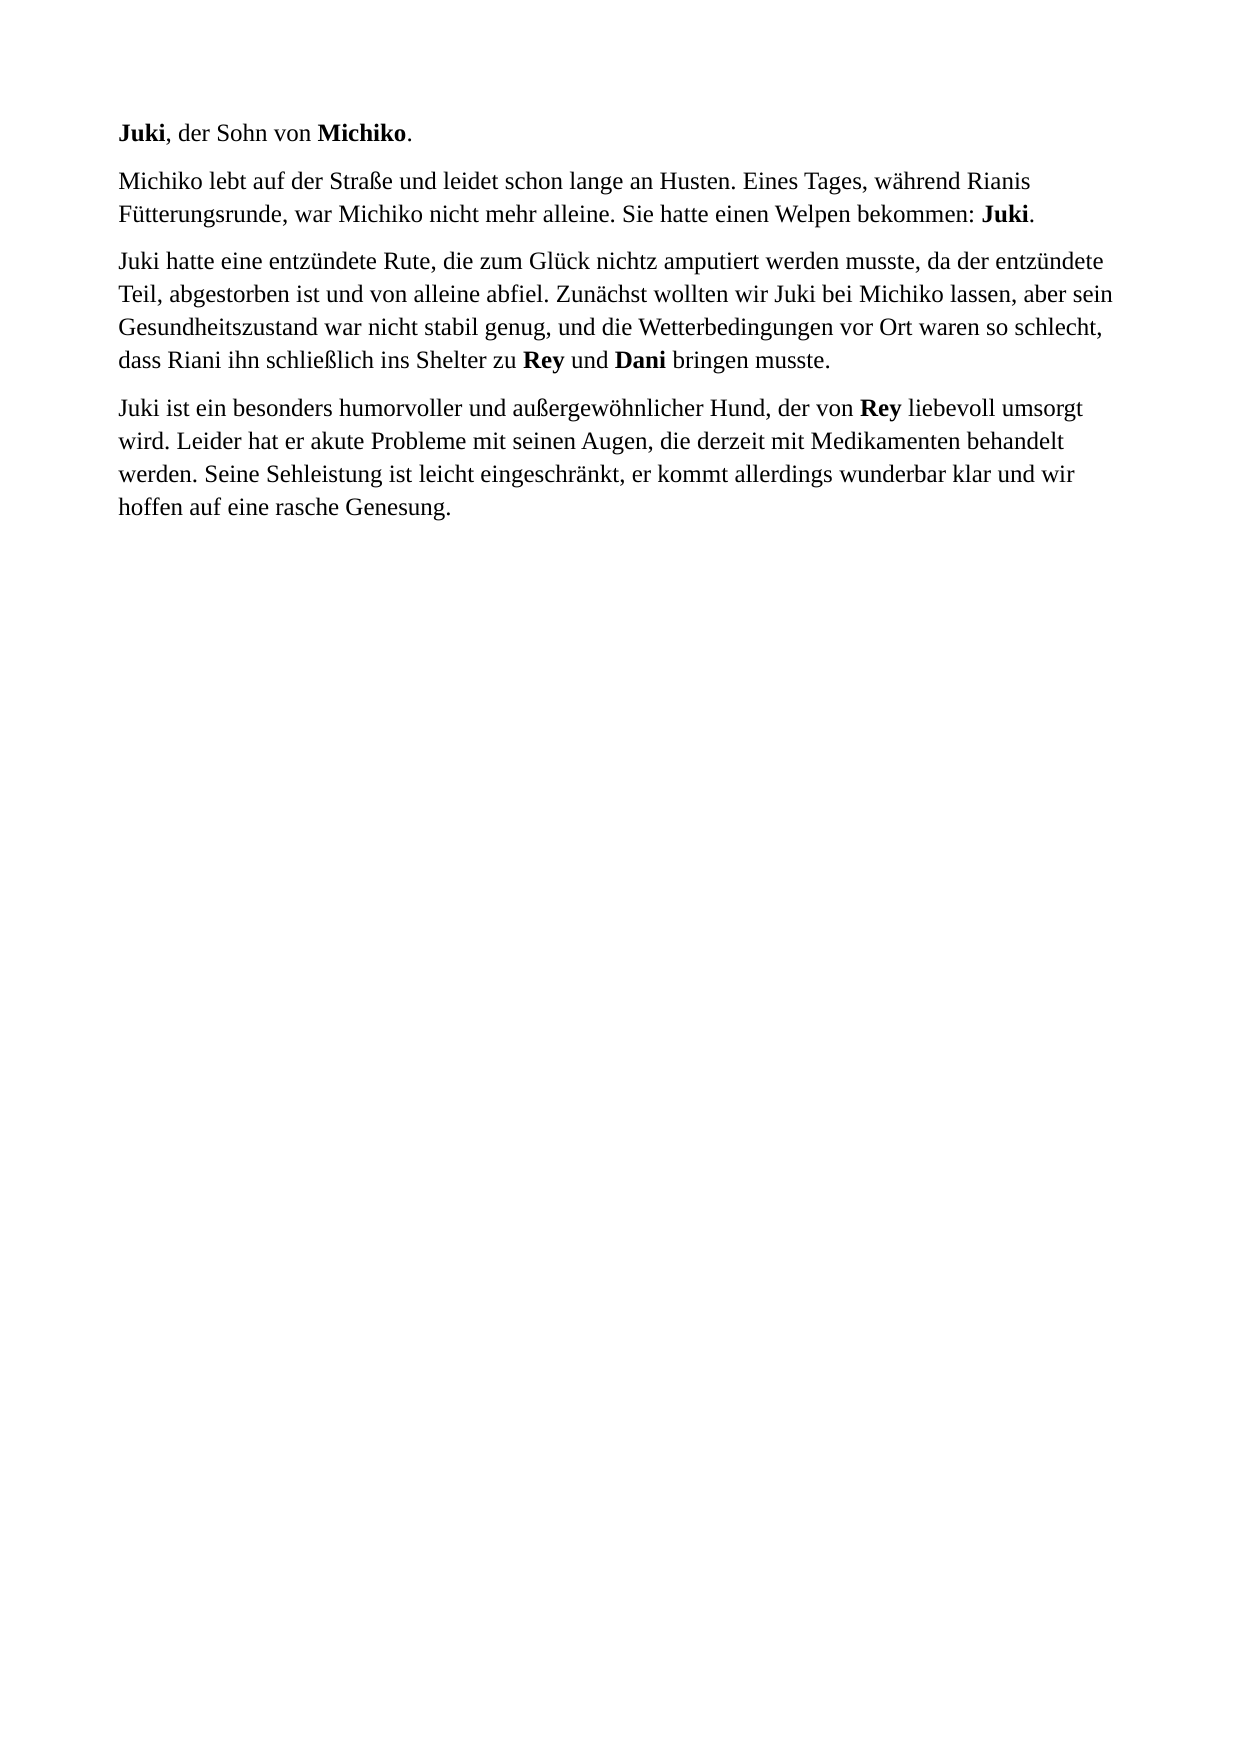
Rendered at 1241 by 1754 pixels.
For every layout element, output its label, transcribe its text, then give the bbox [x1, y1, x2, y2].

text Michiko lebt auf der Straße und leidet schon lange an Husten. Eines Tages, während Rianis Fütterungsrunde, war Michiko nicht mehr alleine. Sie hatte einen Welpen bekommen: Juki. [118, 166, 1122, 227]
text Juki hatte eine entzündete Rute, die zum Glück nichtz amputiert werden musste, da der entzündete Teil, abgestorben ist und von alleine abfiel. Zunächst wollten wir Juki bei Michiko lassen, aber sein Gesundheitszustand war nicht stabil genug, und die Wetterbedingungen vor Ort waren so schlecht, dass Riani ihn schließlich ins Shelter zu Rey und Dani bringen musste. [118, 246, 1122, 374]
text Juki, der Sohn von Michiko. [118, 118, 1122, 147]
text Juki ist ein besonders humorvoller und außergewöhnlicher Hund, der von Rey liebevoll umsorgt wird. Leider hat er akute Probleme mit seinen Augen, die derzeit mit Medikamenten behandelt werden. Seine Sehleistung ist leicht eingeschränkt, er kommt allerdings wunderbar klar und wir hoffen auf eine rasche Genesung. [118, 393, 1122, 521]
